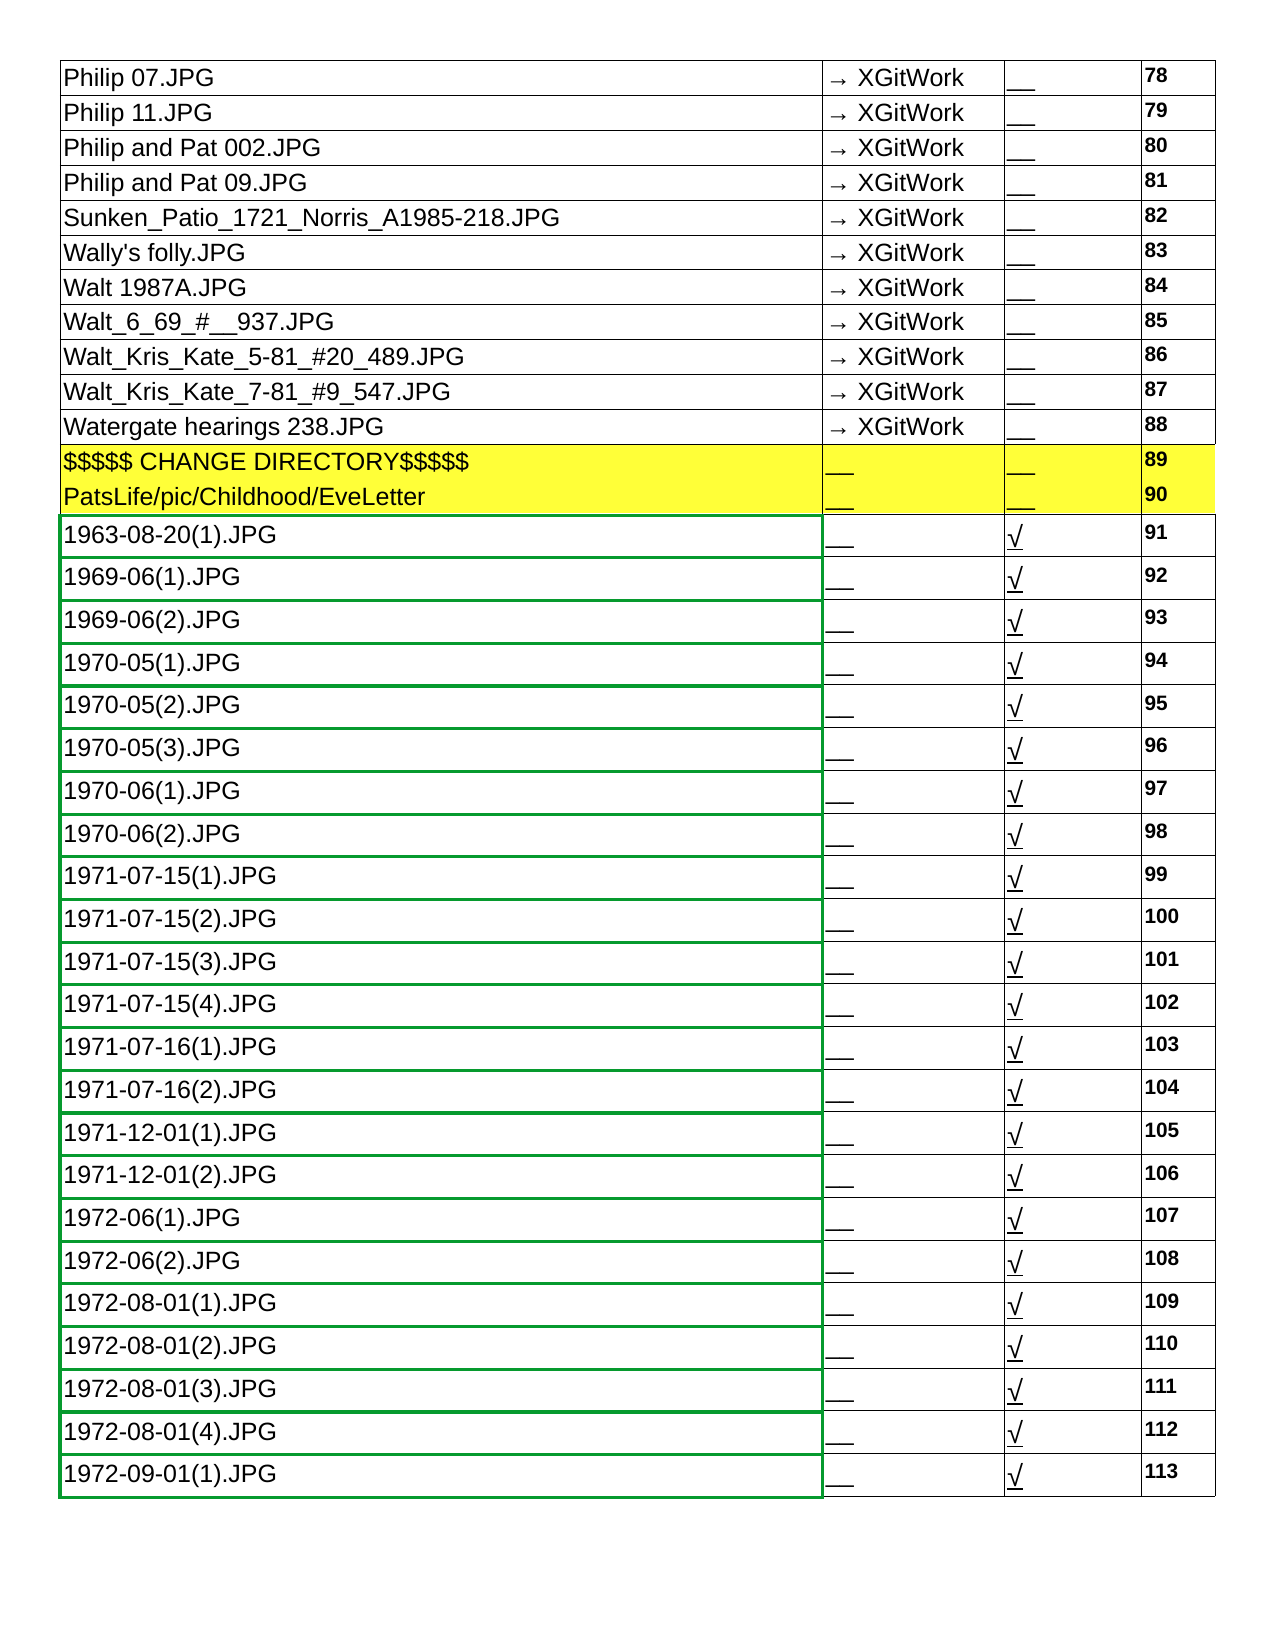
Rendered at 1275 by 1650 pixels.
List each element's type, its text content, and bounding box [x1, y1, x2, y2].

table_cell __ [824, 1198, 1004, 1239]
table_cell __ [824, 1241, 1004, 1282]
table_cell √ [1005, 728, 1141, 770]
table_cell 107 [1142, 1198, 1215, 1239]
table_cell __ [824, 1027, 1004, 1069]
table_cell 1972-09-01(1).JPG [62, 1456, 821, 1496]
table_cell √ [1005, 1369, 1141, 1410]
table_cell $$$$$ CHANGE DIRECTORY$$$$$ [61, 445, 822, 479]
table_cell 108 [1142, 1241, 1215, 1282]
table_cell 1972-06(2).JPG [62, 1243, 821, 1282]
table_cell Wally's folly.JPG [61, 236, 822, 269]
table_cell 113 [1142, 1454, 1215, 1496]
table_cell __ [824, 856, 1004, 898]
table_cell __ [824, 1369, 1004, 1410]
table_cell __ [824, 643, 1004, 684]
table_cell 89 [1142, 445, 1215, 479]
table_cell __ [824, 1112, 1004, 1154]
table_cell → XGitWork [823, 96, 1004, 130]
table_cell __ [1005, 166, 1141, 199]
table_cell __ [823, 445, 1004, 479]
table_cell 1972-08-01(1).JPG [62, 1285, 821, 1325]
table_cell 1971-07-15(4).JPG [62, 986, 821, 1026]
table_cell Sunken_Patio_1721_Norris_A1985-218.JPG [61, 201, 822, 234]
table_cell __ [1005, 131, 1141, 165]
table_cell 105 [1142, 1112, 1215, 1154]
table_cell 90 [1142, 479, 1215, 513]
table_cell 78 [1142, 61, 1215, 95]
table_cell 79 [1142, 96, 1215, 130]
table_cell 1972-08-01(3).JPG [62, 1371, 821, 1410]
table_cell √ [1005, 643, 1141, 684]
table_cell 104 [1142, 1070, 1215, 1111]
table_cell 1970-05(2).JPG [62, 688, 821, 727]
table_cell Walt_Kris_Kate_5-81_#20_489.JPG [61, 340, 822, 374]
table_cell 1963-08-20(1).JPG [62, 517, 821, 556]
table_cell √ [1005, 1112, 1141, 1154]
table_cell 84 [1142, 270, 1215, 304]
table_cell √ [1005, 856, 1141, 898]
table_cell __ [824, 984, 1004, 1026]
table_cell __ [1005, 96, 1141, 130]
table_cell Walt 1987A.JPG [61, 270, 822, 304]
table_cell 112 [1142, 1411, 1215, 1453]
table_cell → XGitWork [823, 410, 1004, 444]
table_cell √ [1005, 1027, 1141, 1069]
table_cell 1970-05(1).JPG [62, 645, 821, 684]
table_cell __ [824, 728, 1004, 770]
table_cell → XGitWork [823, 201, 1004, 234]
table_cell 85 [1142, 305, 1215, 339]
table_cell __ [824, 1454, 1004, 1496]
table_cell → XGitWork [823, 375, 1004, 409]
table_cell __ [824, 1411, 1004, 1453]
table_cell → XGitWork [823, 236, 1004, 269]
table_cell __ [1005, 201, 1141, 234]
table_cell __ [823, 479, 1004, 513]
table_cell 103 [1142, 1027, 1215, 1069]
table_cell __ [824, 1326, 1004, 1368]
table_cell __ [1005, 340, 1141, 374]
table_cell 1971-12-01(1).JPG [62, 1115, 821, 1154]
table_cell 93 [1142, 600, 1215, 642]
table_cell √ [1005, 814, 1141, 855]
table_cell Philip and Pat 09.JPG [61, 166, 822, 199]
table_cell 1970-06(1).JPG [62, 773, 821, 812]
table_cell √ [1005, 1411, 1141, 1453]
table_cell __ [824, 1155, 1004, 1197]
table_cell __ [1005, 375, 1141, 409]
table_cell __ [824, 515, 1004, 556]
table_cell → XGitWork [823, 131, 1004, 165]
table_cell __ [824, 942, 1004, 983]
table_cell 83 [1142, 236, 1215, 269]
table_cell → XGitWork [823, 270, 1004, 304]
table_cell 101 [1142, 942, 1215, 983]
table_cell √ [1005, 1198, 1141, 1239]
table_cell __ [1005, 445, 1141, 479]
table_cell √ [1005, 600, 1141, 642]
table_cell Walt_Kris_Kate_7-81_#9_547.JPG [61, 375, 822, 409]
table_cell 96 [1142, 728, 1215, 770]
table_cell 1971-07-15(1).JPG [62, 858, 821, 898]
table_cell PatsLife/pic/Childhood/EveLetter [61, 479, 822, 513]
table_cell 82 [1142, 201, 1215, 234]
table_cell 95 [1142, 685, 1215, 727]
table_cell 1970-05(3).JPG [62, 730, 821, 770]
table_cell 106 [1142, 1155, 1215, 1197]
table_cell → XGitWork [823, 61, 1004, 95]
table_cell √ [1005, 685, 1141, 727]
table_cell Philip 07.JPG [61, 61, 822, 95]
table_cell 1969-06(2).JPG [62, 602, 821, 642]
table_cell __ [824, 1283, 1004, 1325]
table_cell 91 [1142, 515, 1215, 556]
table_cell → XGitWork [823, 340, 1004, 374]
table_cell __ [824, 899, 1004, 941]
table_cell __ [1005, 270, 1141, 304]
table_cell 98 [1142, 814, 1215, 855]
table_cell __ [1005, 305, 1141, 339]
table_cell 92 [1142, 557, 1215, 599]
table_cell → XGitWork [823, 166, 1004, 199]
table_cell 1972-08-01(2).JPG [62, 1328, 821, 1368]
table_cell 1971-07-16(2).JPG [62, 1072, 821, 1111]
table_cell __ [1005, 479, 1141, 513]
table_cell √ [1005, 1241, 1141, 1282]
table_cell √ [1005, 515, 1141, 556]
table_cell 100 [1142, 899, 1215, 941]
table_cell __ [824, 1070, 1004, 1111]
table_cell √ [1005, 1155, 1141, 1197]
table_cell __ [1005, 61, 1141, 95]
table_cell √ [1005, 899, 1141, 941]
table_cell __ [824, 557, 1004, 599]
table_cell √ [1005, 1283, 1141, 1325]
table_cell 88 [1142, 410, 1215, 444]
table_cell Walt_6_69_#__937.JPG [61, 305, 822, 339]
table_cell 1972-08-01(4).JPG [62, 1414, 821, 1453]
table_cell 1970-06(2).JPG [62, 816, 821, 855]
table_cell √ [1005, 984, 1141, 1026]
table_cell 1969-06(1).JPG [62, 559, 821, 599]
table_cell __ [824, 771, 1004, 812]
table_cell Philip and Pat 002.JPG [61, 131, 822, 165]
table_cell 99 [1142, 856, 1215, 898]
table_cell __ [824, 814, 1004, 855]
table_cell √ [1005, 942, 1141, 983]
table_cell 102 [1142, 984, 1215, 1026]
table_cell 81 [1142, 166, 1215, 199]
table_cell 80 [1142, 131, 1215, 165]
table_cell 111 [1142, 1369, 1215, 1410]
table_cell Watergate hearings 238.JPG [61, 410, 822, 444]
table_cell 1971-07-16(1).JPG [62, 1029, 821, 1069]
table_cell 1971-12-01(2).JPG [62, 1157, 821, 1197]
table_cell 1971-07-15(2).JPG [62, 901, 821, 941]
table_cell Philip 11.JPG [61, 96, 822, 130]
table_cell √ [1005, 771, 1141, 812]
table_cell 94 [1142, 643, 1215, 684]
table_cell √ [1005, 1070, 1141, 1111]
table_cell 1972-06(1).JPG [62, 1200, 821, 1239]
table_cell 86 [1142, 340, 1215, 374]
table_cell 87 [1142, 375, 1215, 409]
table_cell __ [824, 685, 1004, 727]
table_cell 1971-07-15(3).JPG [62, 944, 821, 983]
table_cell __ [1005, 410, 1141, 444]
table_cell → XGitWork [823, 305, 1004, 339]
table_cell √ [1005, 1454, 1141, 1496]
table_cell √ [1005, 557, 1141, 599]
table_cell __ [824, 600, 1004, 642]
table_cell 110 [1142, 1326, 1215, 1368]
table_cell 97 [1142, 771, 1215, 812]
table_cell 109 [1142, 1283, 1215, 1325]
table_cell √ [1005, 1326, 1141, 1368]
table_cell __ [1005, 236, 1141, 269]
